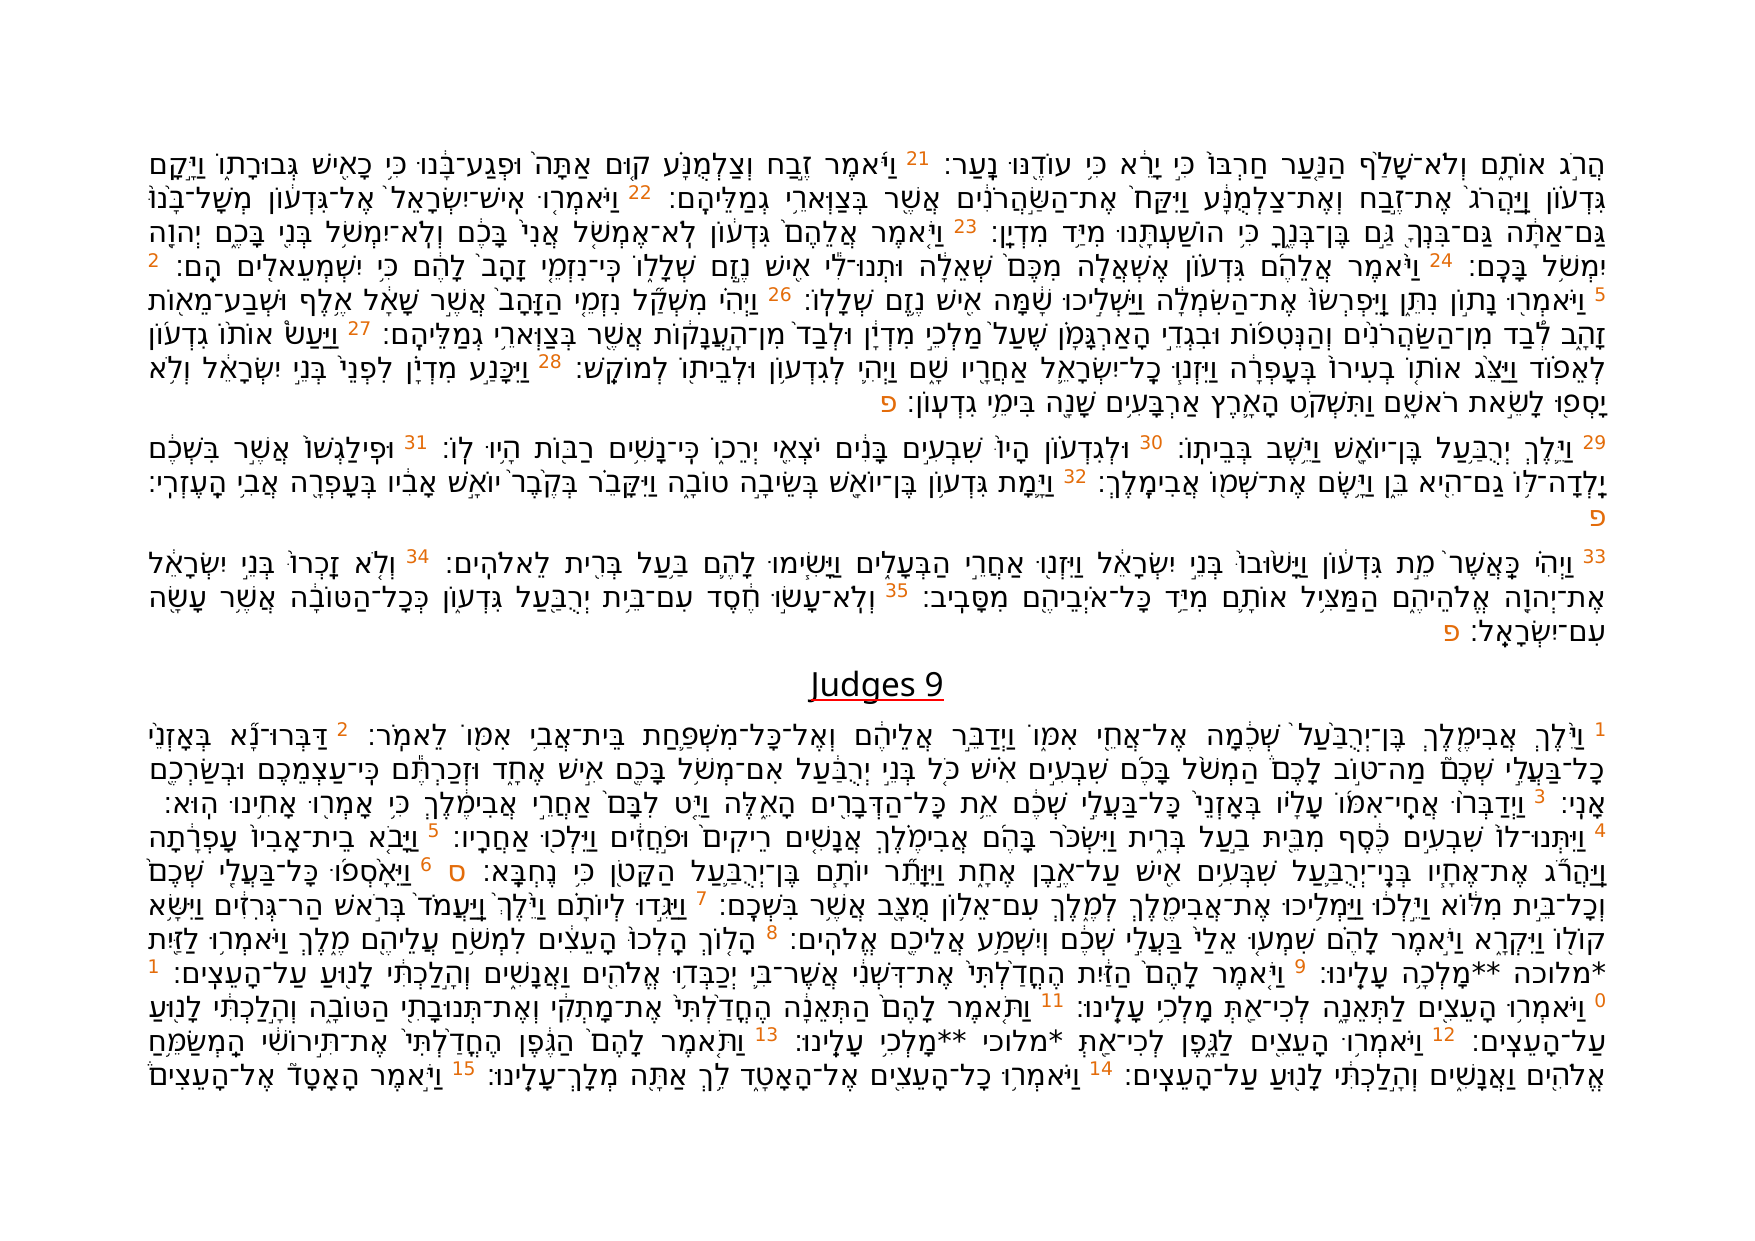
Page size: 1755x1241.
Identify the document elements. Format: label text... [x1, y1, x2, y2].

text Judges 9 [148, 661, 1606, 706]
text 29 וַיֵּ֛לֶךְ יְרֻבַּ֥עַל בֶּן־יוֹאָ֖שׁ וַיֵּ֥שֶׁב בְּבֵיתֽוֹ׃ ‬‬‬‬30 וּלְגִדְע֗וֹן הָיוּ֙ שִׁבְעִ֣ים בָּנִ֔ים יֹצְאֵ֖י יְרֵכ֑וֹ כִּֽי־נָשִׁ֥ים רַבּ֖וֹת הָ֥יוּ לֽוֹ׃ ‬‬‬‬31 וּפִֽילַגְשׁוֹ֙ אֲשֶׁ֣ר בִּשְׁכֶ֔ם יָֽלְדָה־לּ֥וֹ גַם־הִ֖יא בֵּ֑ן וַיָּ֥שֶׂם אֶת־שְׁמ֖וֹ אֲבִימֶֽלֶךְ׃ ‬‬‬‬32 וַיָּ֛מָת גִּדְע֥וֹן בֶּן־יוֹאָ֖שׁ בְּשֵׂיבָ֣ה טוֹבָ֑ה וַיִּקָּבֵ֗ר בְּקֶ֙בֶר֙ יוֹאָ֣שׁ אָבִ֔יו בְּעָפְרָ֖ה אֲבִ֥י הָֽעֶזְרִֽי׃ פ ‬‬‬‬‬‬‬‬ [148, 432, 1606, 534]
text 33 וַיְהִ֗י כַּֽאֲשֶׁר֙ מֵ֣ת גִּדְע֔וֹן וַיָּשׁ֙וּבוּ֙ בְּנֵ֣י יִשְׂרָאֵ֔ל וַיִּזְנ֖וּ אַחֲרֵ֣י הַבְּעָלִ֑ים וַיָּשִׂ֧ימוּ לָהֶ֛ם בַּ֥עַל בְּרִ֖ית לֵאלֹהִֽים׃ ‬‬‬‬34 וְלֹ֤א זָֽכְרוּ֙ בְּנֵ֣י יִשְׂרָאֵ֔ל אֶת־יְהוָ֖ה אֱלֹהֵיהֶ֑ם הַמַּצִּ֥יל אוֹתָ֛ם מִיַּ֥ד כָּל־אֹיְבֵיהֶ֖ם מִסָּבִֽיב׃ ‬‬‬‬35 וְלֹֽא־עָשׂ֣וּ חֶ֔סֶד עִם־בֵּ֥ית יְרֻבַּ֖עַל גִּדְע֑וֹן כְּכָל־הַטּוֹבָ֔ה אֲשֶׁ֥ר עָשָׂ֖ה עִם־יִשְׂרָאֵֽל׃ פ ‬‬‬‬‬‬‬ [148, 546, 1606, 648]
text 1 וַיֵּ֨לֶךְ אֲבִימֶ֤לֶךְ בֶּן־יְרֻבַּ֙עַל֙ שְׁכֶ֔מָה אֶל־אֲחֵ֖י אִמּ֑וֹ וַיְדַבֵּ֣ר אֲלֵיהֶ֔ם וְאֶל־כָּל־מִשְׁפַּ֛חַת בֵּית־אֲבִ֥י אִמּ֖וֹ לֵאמֹֽר׃ ‬‬‬‬‬‬‬2 דַּבְּרוּ־נָ֞א בְּאָזְנֵ֨י כָל־בַּעֲלֵ֣י שְׁכֶם֮ מַה־טּ֣וֹב לָכֶם֒ הַמְשֹׁ֨ל בָּכֶ֜ם שִׁבְעִ֣ים אִ֗ישׁ כֹּ֚ל בְּנֵ֣י יְרֻבַּ֔עַל אִם־מְשֹׁ֥ל בָּכֶ֖ם אִ֣ישׁ אֶחָ֑ד וּזְכַרְתֶּ֕ם כִּֽי־עַצְמֵכֶם וּבְשַׂרְכֶ֖ם אָנִֽי׃ ‬‬‬‬‬3 וַיְדַבְּר֨וּ אֲחֵֽי־אִמּ֜וֹ עָלָ֗יו בְּאָזְנֵי֙ כָּל־בַּעֲלֵ֣י שְׁכֶ֔ם אֵ֥ת כָּל־הַדְּבָרִ֖ים הָאֵ֑לֶּה וַיֵּ֤ט לִבָּם֙ אַחֲרֵ֣י אֲבִימֶ֔לֶךְ כִּ֥י אָמְר֖וּ אָחִ֥ינוּ הֽוּא׃ ‬‬‬‬4 וַיִּתְּנוּ־לוֹ֙ שִׁבְעִ֣ים כֶּ֔סֶף מִבֵּ֖יתּ בַ֣עַל בְּרִ֑ית וַיִּשְׂכֹּ֨ר בָּהֶ֜ם אֲבִימֶ֗לֶךְ אֲנָשִׁ֤ים רֵיקִים֙ וּפֹ֣חֲזִ֔ים וַיֵּלְכ֖וּ אַחֲרָֽיו׃ ‬‬‬‬5 וַיָּבֹ֤א בֵית־אָבִיו֙ עָפְרָ֔תָה וַֽיַּהֲרֹ֞ג אֶת־אֶחָ֧יו בְּנֵֽי־יְרֻבַּ֛עַל שִׁבְּעִ֥ים אִ֖ישׁ עַל־אֶ֣בֶן אֶחָ֑ת וַיִּוָּתֵ֞ר יוֹתָ֧ם בֶּן־יְרֻבַּ֛עַל הַקָּטֹ֖ן כִּ֥י נֶחְבָּֽא׃ ס ‬‬‬‬6 וַיֵּאָ֨סְפ֜וּ כָּל־בַּעֲלֵ֤י שְׁכֶם֙ וְכָל־בֵּ֣ית מִלּ֔וֹא וַיֵּ֣לְכ֔וּ וַיַּמְלִ֥יכוּ אֶת־אֲבִימֶ֖לֶךְ לְמֶ֑לֶךְ עִם־אֵל֥וֹן מֻצָּ֖ב אֲשֶׁ֥ר בִּשְׁכֶֽם׃ ‬‬‬‬7 וַיַּגִּ֣דוּ לְיוֹתָ֗ם וַיֵּ֙לֶךְ֙ וַֽיַּעֲמֹד֙ בְּרֹ֣אשׁ הַר־גְּרִזִ֔ים וַיִּשָּׂ֥א קוֹל֖וֹ וַיִּקְרָ֑א וַיֹּ֣אמֶר לָהֶ֗ם שִׁמְע֤וּ אֵלַי֙ בַּעֲלֵ֣י שְׁכֶ֔ם וְיִשְׁמַ֥ע אֲלֵיכֶ֖ם אֱלֹהִֽים׃ ‬‬‬‬8 הָל֤וֹךְ הָֽלְכוּ֙ הָעֵצִ֔ים לִמְשֹׁ֥חַ עֲלֵיהֶ֖ם מֶ֑לֶךְ וַיֹּאמְר֥וּ לַזַּ֖יִת *מלוכה **מָלְכָ֥ה עָלֵֽינוּ׃ ‬‬‬‬9 וַיֹּ֤אמֶר לָהֶם֙ הַזַּ֔יִת הֶחֳדַ֙לְתִּי֙ אֶת־דִּשְׁנִ֔י אֲשֶׁר־בִּ֛י יְכַבְּד֥וּ אֱלֹהִ֖ים וַאֲנָשִׁ֑ים וְהָ֣לַכְתִּ֔י לָנ֖וּעַ עַל־הָעֵצִֽים׃ ‬‬‬‬10 וַיֹּאמְר֥וּ הָעֵצִ֖ים לַתְּאֵנָ֑ה לְכִי־אַ֖תְּ מָלְכִ֥י עָלֵֽינוּ׃ ‬‬‬‬11 וַתֹּ֤אמֶר לָהֶם֙ הַתְּאֵנָ֔ה הֶחֳדַ֙לְתִּי֙ אֶת־מָתְקִ֔י וְאֶת־תְּנוּבָתִ֖י הַטּוֹבָ֑ה וְהָ֣לַכְתִּ֔י לָנ֖וּעַ עַל־הָעֵצִֽים׃ ‬‬‬‬12 וַיֹּאמְר֥וּ הָעֵצִ֖ים לַגָּ֑פֶן לְכִי־אַ֖תְּ *מלוכי **מָלְכִ֥י עָלֵֽינוּ׃ ‬‬‬‬13 וַתֹּ֤אמֶר לָהֶם֙ הַגֶּ֔פֶן הֶחֳדַ֙לְתִּי֙ אֶת־תִּ֣ירוֹשִׁ֔י הַֽמְשַׂמֵּ֥חַ אֱלֹהִ֖ים וַאֲנָשִׁ֑ים וְהָ֣לַכְתִּ֔י לָנ֖וּעַ עַל־הָעֵצִֽים׃ ‬‬‬‬14 וַיֹּאמְר֥וּ כָל־הָעֵצִ֖ים אֶל־הָאָטָ֑ד לֵ֥ךְ אַתָּ֖ה מְלָךְ־עָלֵֽינוּ׃ ‬‬‬‬15 וַיֹּ֣אמֶר הָאָטָד֮ אֶל־הָעֵצִים֒ אִ֡ם בֶּאֱמֶ֣ת אַתֶּם֩ מֹשְׁחִ֨ים אֹתִ֤י לְמֶ֙לֶךְ֙ עֲלֵיכֶ֔ם בֹּ֖אוּ חֲס֣וּ בְצִלִּ֑י וְאִם־אַ֕יִן תֵּ֤צֵא אֵשׁ֙ מִן־הָ֣אָטָ֔ד וְתֹאכַ֖ל אֶת־אַרְזֵ֥י הַלְּבָנֽוֹן׃ ‬‬‬‬16 וְעַתָּ֗ה אִם־בֶּאֱמֶ֤ת וּבְתָמִים֙ עֲשִׂיתֶ֔ם וַתַּמְלִ֖יכוּ אֶת־אֲבִימֶ֑לֶךְ וְאִם־טוֹבָ֤ה עֲשִׂיתֶם֙ עִם־יְרֻבַּ֣עַל וְעִם־בֵּית֔וֹ וְאִם־כִּגְמ֥וּל יָדָ֖יו עֲשִׂ֥יתֶם לֽוֹ׃ ‬‬‬‬17 אֲשֶׁר־נִלְחַ֥ם אָבִ֖י עֲלֵיכֶ֑ם וַיַּשְׁלֵ֤ךְ אֶת־נַפְשׁוֹ֙ מִנֶּ֔גֶד וַיַּצֵּ֥ל אֶתְכֶ֖ם מִיַּ֥ד מִדְיָֽן׃ ‬‬‬‬18 וְאַתֶּ֞ם קַמְתֶּ֨ם עַל־בֵּ֤ית אָבִי֙ הַיּ֔וֹם וַתַּהַרְג֧וּ אֶת־בָּנָ֛יו שִׁבְעִ֥ים אִ֖ישׁ עַל־אֶ֣בֶן אֶחָ֑ת וַתַּמְלִ֜יכוּ אֶת־אֲבִימֶ֤לֶךְ בֶּן־אֲמָתוֹ֙ עַל־בַּעֲלֵ֣י שְׁכֶ֔ם כִּ֥י אֲחִיכֶ֖ם הֽוּא׃ ‬‬‬‬19 וְאִם־בֶּאֱמֶ֨ת וּבְתָמִ֧ים עֲשִׂיתֶ֛ם עִם־יְרֻבַּ֥עַל וְעִם־בֵּית֖וֹ הַיּ֣וֹם הַזֶּ֑ה שִׂמְחוּ֙ בַּאֲבִימֶ֔לֶךְ וְיִשְׂמַ֥ח גַּם־ה֖וּא בָּכֶֽם׃ ‬‬‬‬20 וְאִם־אַ֕יִן תֵּ֤צֵא אֵשׁ֙ מֵאֲבִימֶ֔לֶךְ וְתֹאכַ֛ל אֶת־בַּעֲלֵ֥י שְׁכֶ֖ם וְאֶת־בֵּ֣ית מִלּ֑וֹא וְתֵצֵ֨א אֵ֜שׁ מִבַּעֲלֵ֤י שְׁכֶם֙ וּמִבֵּ֣ית מִלּ֔וֹא וְתֹאכַ֖ל אֶת־אֲבִימֶֽלֶךְ׃ ‬‬‬‬21 וַיָּ֣נָס יוֹתָ֔ם וַיִּבְרַ֖ח וַיֵּ֣לֶךְ בְּאֵ֑רָה וַיֵּ֣שֶׁב שָׁ֔ם מִפְּנֵ֖י אֲבִימֶ֥לֶךְ אָחִֽיו׃ פ ‬‬‬‬‬‬‬‬‬‬‬‬‬‬‬‬‬‬‬‬‬‬‬‬ [148, 718, 1606, 1092]
text 10 וְזֶ֨בַח וְצַלְמֻנָּ֜ע בַּקַּרְקֹ֗ר וּמַחֲנֵיהֶ֤ם עִמָּם֙ כַּחֲמֵ֤שֶׁת עָשָׂר֙ אֶ֔לֶף כֹּ֚ל הַנּ֣וֹתָרִ֔ים מִכֹּ֖ל מַחֲנֵ֣ה בְנֵי־קֶ֑דֶם וְהַנֹּ֣פְלִ֔ים מֵאָ֨ה וְעֶשְׂרִ֥ים אֶ֛לֶף אִ֖ישׁ שֹׁ֥לֵֽף חָֽרֶב׃ ‬‬‬‬11 וַיַּ֣עַל גִּדְע֗וֹן דֶּ֚רֶךְ הַשְּׁכוּנֵ֣י בֽ͏ָאֳהָלִ֔ים מִקֶּ֥דֶם לְנֹ֖בַח וְיָגְבֳּהָ֑ה וַיַּךְ֙ אֶת־הַֽמַּחֲנֶ֔ה וְהַֽמַּחֲנֶ֖ה הָ֥יָה בֶֽטַח׃ ‬‬‬‬12 וַיָּנ֗וּסוּ זֶ֚בַח וְצַלְמֻנָּ֔ע וַיִּרְדֹּ֖ף אַחֲרֵיהֶ֑ם וַיִּלְכֹּ֞ד אֶת־שְׁנֵ֣י ׀ מַלְכֵ֣י מִדְיָ֗ן אֶת־זֶ֙בַח֙ וְאֶת־צַלְמֻנָּ֔ע וְכָל־הַֽמַּחֲנֶ֖ה הֶחֱרִֽיד׃ ‬‬‬‬13 וַיָּ֛שָׁב גִּדְע֥וֹן בֶּן־יוֹאָ֖שׁ מִן־הַמִּלְחָמָ֑ה מִֽלְמַעֲלֵ֖ה הֶחָֽרֶס׃ ‬‬‬‬14 וַיִּלְכָּד־נַ֛עַר מֵאַנְשֵׁ֥י סֻכּ֖וֹת וַיִּשְׁאָלֵ֑הוּ וַיִּכְתֹּ֨ב אֵלָ֜יו אֶת־שָׂרֵ֤י סֻכּוֹת֙ וְאֶת־זְקֵנֶ֔יהָ שִׁבְעִ֥ים וְשִׁבְעָ֖ה אִֽישׁ׃ ‬‬‬‬15 וַיָּבֹא֙ אֶל־אַנְשֵׁ֣י סֻכּ֔וֹת וַיֹּ֕אמֶר הִנֵּ֖ה זֶ֣בַח וְצַלְמֻנָּ֑ע אֲשֶׁר֩ חֵרַפְתֶּ֨ם אוֹתִ֜י לֵאמֹ֗ר הֲ֠כַף זֶ֣בַח וְצַלְמֻנָּ֤ע עַתָּה֙ בְּיָדֶ֔ךָ כִּ֥י נִתֵּ֛ן לַאֲנָשֶׁ֥יךָ הַיְּעֵפִ֖ים לָֽחֶם׃ ‬‬‬‬16 וַיִּקַּח֙ אֶת־זִקְנֵ֣י הָעִ֔יר וְאֶת־קוֹצֵ֥י הַמִּדְבָּ֖ר וְאֶת־הַֽבַּרְקֳנִ֑ים וַיֹּ֣דַע בָּהֶ֔ם אֵ֖ת אַנְשֵׁ֥י סֻכּֽוֹת׃ ‬‬‬‬17 וְאֶת־מִגְדַּ֥ל פְּנוּאֵ֖ל נָתָ֑ץ וַֽיַּהֲרֹ֖ג אֶת־אַנְשֵׁ֥י הָעִֽיר׃ ‬‬‬‬18 וַיֹּ֗אמֶר אֶל־זֶ֙בַח֙ וְאֶל־צַלְמֻנָּ֔ע אֵיפֹה֙ הָאֲנָשִׁ֔ים אֲשֶׁ֥ר הֲרַגְתֶּ֖ם בְּתָב֑וֹר וַֽיֹּאמרוּ֙ כָּמ֣וֹךָ כְמוֹהֶ֔ם אֶחָ֕ד כְּתֹ֖אַר בְּנֵ֥י הַמֶּֽלֶךְ׃ ‬‬‬‬19 וַיֹּאמַ֕ר אַחַ֥י בְּנֵֽי־אִמִּ֖י הֵ֑ם חַי־יְהוָ֗ה ל֚וּ הַחֲיִתֶ֣ם אוֹתָ֔ם לֹ֥א הָרַ֖גְתִּי אֶתְכֶֽם׃ ‬‬‬‬20 וַיֹּ֙אמֶר֙ לְיֶ֣תֶר בְּכוֹר֔וֹ ק֖וּם הֲרֹ֣ג אוֹתָ֑ם וְלֹא־שָׁלַ֨ף הַנַּ֤עַר חַרְבּוֹ֙ כִּ֣י יָרֵ֔א כִּ֥י עוֹדֶ֖נּוּ נָֽעַר׃ ‬‬‬‬21 וַיֹּ֜אמֶר זֶ֣בַח וְצַלְמֻנָּ֗ע ק֤וּם אַתָּה֙ וּפְגַע־בָּ֔נוּ כִּ֥י כָאִ֖ישׁ גְּבוּרָת֑וֹ וַיָּ֣קָם גִּדְע֗וֹן וַֽיַּהֲרֹג֙ אֶת־זֶ֣בַח וְאֶת־צַלְמֻנָּ֔ע וַיִּקַּח֙ אֶת־הַשַּׂ֣הֲרֹנִ֔ים אֲשֶׁ֖ר בְּצַוְּארֵ֥י גְמַלֵּיהֶֽם׃ ‬‬‬‬22 וַיֹּאמְר֤וּ אִֽישׁ־יִשְׂרָאֵל֙ אֶל־גִּדְע֔וֹן מְשָׁל־בָּ֙נוּ֙ גַּם־אַתָּ֔ה גַּם־בִּנְךָ֖ גַּ֣ם בֶּן־בְּנֶ֑ךָ כִּ֥י הוֹשַׁעְתָּ֖נוּ מִיַּ֥ד מִדְיָֽן׃ ‬‬‬‬23 וַיֹּ֤אמֶר אֲלֵהֶם֙ גִּדְע֔וֹן לֹֽא־אֶמְשֹׁ֤ל אֲנִי֙ בָּכֶ֔ם וְלֹֽא־יִמְשֹׁ֥ל בְּנִ֖י בָּכֶ֑ם יְהוָ֖ה יִמְשֹׁ֥ל בָּכֶֽם׃ ‬‬‬‬24 וַיֹּ֨אמֶר אֲלֵהֶ֜ם גִּדְע֗וֹן אֶשְׁאֲלָ֤ה מִכֶּם֙ שְׁאֵלָ֔ה וּתְנוּ־לִ֕י אִ֖ישׁ נֶ֣זֶם שְׁלָל֑וֹ כִּֽי־נִזְמֵ֤י זָהָב֙ לָהֶ֔ם כִּ֥י יִשְׁמְעֵאלִ֖ים הֵֽם׃ ‬‬‬‬25 וַיֹּאמְר֖וּ נָת֣וֹן נִתֵּ֑ן וַֽיִּפְרְשׂוּ֙ אֶת־הַשִּׂמְלָ֔ה וַיַּשְׁלִ֣יכוּ שָׁ֔מָּה אִ֖ישׁ נֶ֥זֶם שְׁלָלֽוֹ׃ ‬‬‬‬26 וַיְהִ֗י מִשְׁקַ֞ל נִזְמֵ֤י הַזָּהָב֙ אֲשֶׁ֣ר שָׁאָ֔ל אֶ֥לֶף וּשְׁבַע־מֵא֖וֹת זָהָ֑ב לְ֠בַד מִן־הַשַּׂהֲרֹנִ֨ים וְהַנְּטִפ֜וֹת וּבִגְדֵ֣י הָאַרְגָּמָ֗ן שֶׁעַל֙ מַלְכֵ֣י מִדְיָ֔ן וּלְבַד֙ מִן־הָ֣עֲנָק֔וֹת אֲשֶׁ֖ר בְּצַוְּארֵ֥י גְמַלֵּיהֶֽם׃ ‬‬‬‬27 וַיַּעַשׂ֩ אוֹת֨וֹ גִדְע֜וֹן לְאֵפ֗וֹד וַיַּצֵּ֨ג אוֹת֤וֹ בְעִירוֹ֙ בְּעָפְרָ֔ה וַיִּזְנ֧וּ כָֽל־יִשְׂרָאֵ֛ל אַחֲרָ֖יו שָׁ֑ם וַיְהִ֛י לְגִדְע֥וֹן וּלְבֵית֖וֹ לְמוֹקֵֽשׁ׃ ‬‬‬‬28 וַיִּכָּנַ֣ע מִדְיָ֗ן לִפְנֵי֙ בְּנֵ֣י יִשְׂרָאֵ֔ל וְלֹ֥א יָסְפ֖וּ לָשֵׂ֣את רֹאשָׁ֑ם וַתִּשְׁקֹ֥ט הָאָ֛רֶץ אַרְבָּעִ֥ים שָׁנָ֖ה בִּימֵ֥י גִדְעֽוֹן׃ פ ‬‬‬‬‬‬‬‬‬‬‬‬‬‬‬‬‬‬‬‬‬‬‬ [148, 148, 1606, 419]
